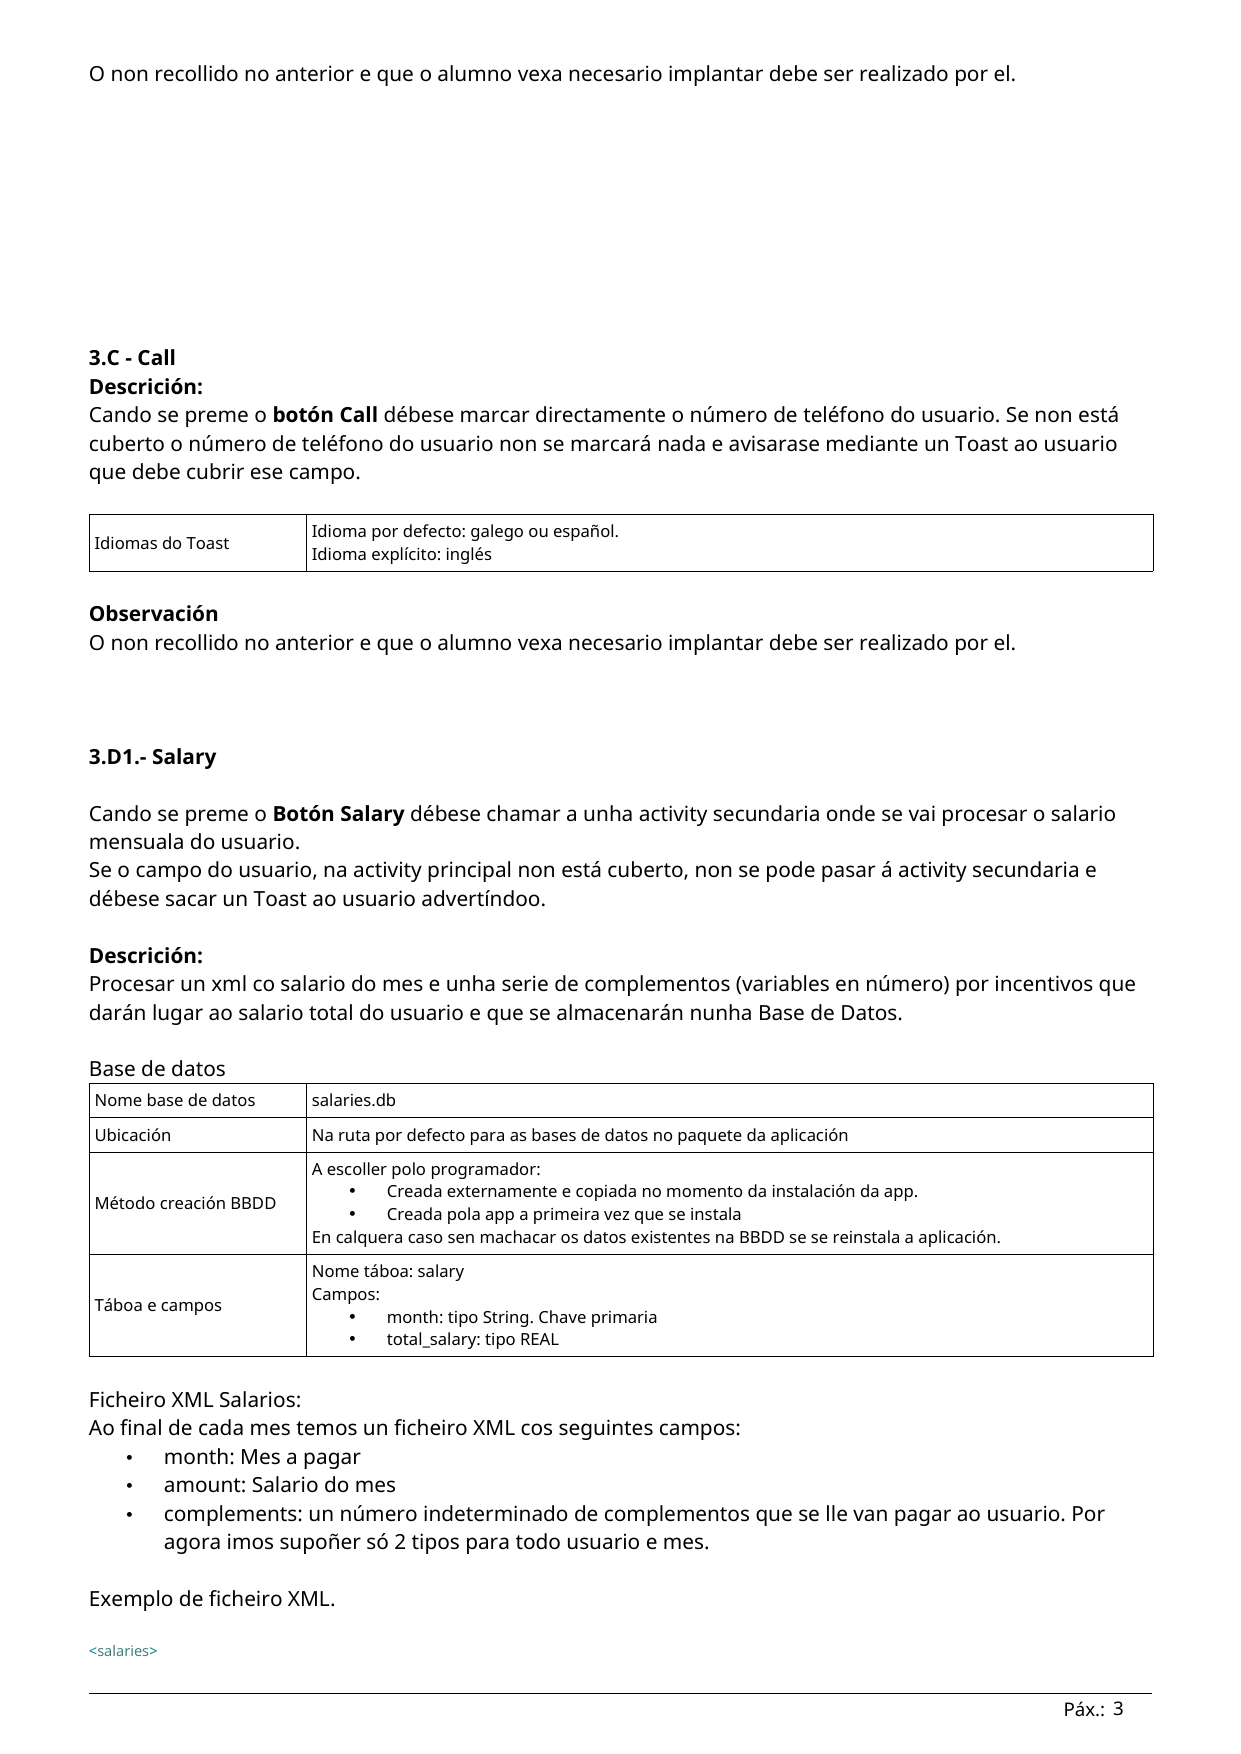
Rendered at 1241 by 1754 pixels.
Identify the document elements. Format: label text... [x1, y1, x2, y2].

text 3.D1.- Salary [89, 742, 1152, 770]
table_cell Método creación BBDD [90, 1153, 306, 1254]
table_cell A escoller polo programador: Creada externamente e copiada no momento da instalación da app. Creada pola app a primeira vez que se instala En calquera caso sen machacar os datos existentes na BBDD se se reinstala a aplicación. [307, 1153, 1153, 1254]
table_cell Nome táboa: salary Campos: month: tipo String. Chave primaria total_salary: tipo REAL [307, 1255, 1153, 1356]
text Procesar un xml co salario do mes e unha serie de complementos (variables en número) por incentivos que darán lugar ao salario total do usuario e que se almacenarán nunha Base de Datos. [89, 969, 1152, 1026]
text Descrición: [89, 941, 1152, 969]
table_cell Táboa e campos [90, 1255, 306, 1356]
table_header Idiomas do Toast [90, 515, 306, 571]
table_header salaries.db [307, 1084, 1153, 1117]
list amount: Salario do mes [126, 1470, 1152, 1499]
text Base de datos [89, 1054, 1152, 1083]
list month: Mes a pagar [126, 1442, 1152, 1470]
text <salaries> [89, 1641, 1152, 1661]
text Cando se preme o botón Call débese marcar directamente o número de teléfono do usuario. Se non está cuberto o número de teléfono do usuario non se marcará nada e avisarase mediante un Toast ao usuario que debe cubrir ese campo. [89, 400, 1152, 486]
table_header Idioma por defecto: galego ou español. Idioma explícito: inglés [307, 515, 1153, 571]
text Ao final de cada mes temos un ficheiro XML cos seguintes campos: [89, 1413, 1152, 1442]
table_cell Na ruta por defecto para as bases de datos no paquete da aplicación [307, 1118, 1153, 1152]
table_cell Ubicación [90, 1118, 306, 1152]
text 3.C - Call [89, 343, 1152, 372]
table_header Nome base de datos [90, 1084, 306, 1117]
text Cando se preme o Botón Salary débese chamar a unha activity secundaria onde se vai procesar o salario mensuala do usuario. [89, 799, 1152, 856]
text Se o campo do usuario, na activity principal non está cuberto, non se pode pasar á activity secundaria e débese sacar un Toast ao usuario advertíndoo. [89, 856, 1152, 912]
text Observación [89, 599, 1152, 628]
text O non recollido no anterior e que o alumno vexa necesario implantar debe ser realizado por el. [89, 59, 1152, 87]
list complements: un número indeterminado de complementos que se lle van pagar ao usuario. Por agora imos supoñer só 2 tipos para todo usuario e mes. [126, 1499, 1152, 1556]
text Ficheiro XML Salarios: [89, 1385, 1152, 1413]
text Descrición: [89, 372, 1152, 400]
text Exemplo de ficheiro XML. [89, 1584, 1152, 1612]
text O non recollido no anterior e que o alumno vexa necesario implantar debe ser realizado por el. [89, 628, 1152, 656]
